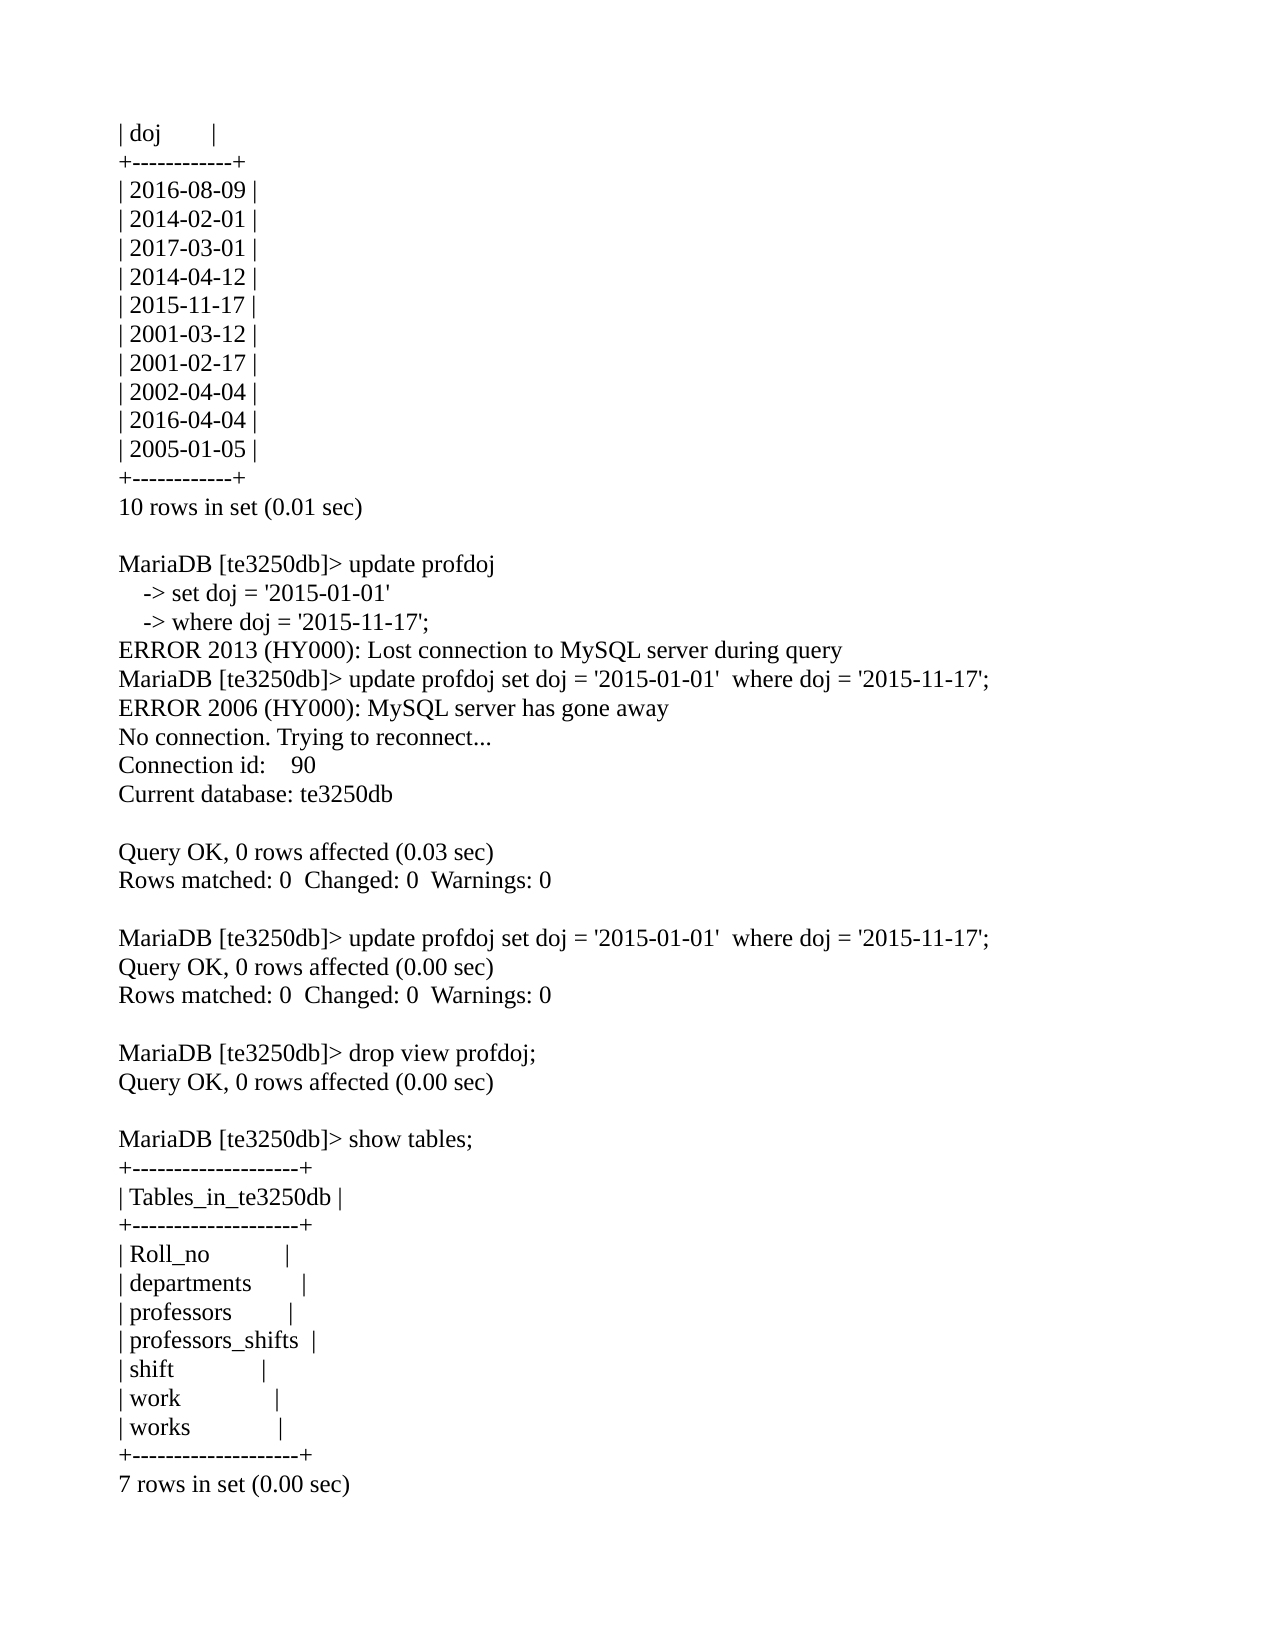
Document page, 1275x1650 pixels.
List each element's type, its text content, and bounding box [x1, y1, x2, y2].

text | 2015-11-17 | [118, 291, 1157, 319]
text 10 rows in set (0.01 sec) [118, 492, 1157, 521]
text Query OK, 0 rows affected (0.00 sec) [118, 1067, 1157, 1096]
text | 2016-04-04 | [118, 406, 1157, 434]
text MariaDB [te3250db]> drop view profdoj; [118, 1038, 1157, 1067]
text Rows matched: 0 Changed: 0 Warnings: 0 [118, 866, 1157, 894]
text -> set doj = '2015-01-01' [118, 578, 1157, 607]
text Current database: te3250db [118, 779, 1157, 808]
text | 2005-01-05 | [118, 434, 1157, 463]
text MariaDB [te3250db]> update profdoj set doj = '2015-01-01' where doj = '2015-11-17'; [118, 923, 1157, 952]
text | 2014-04-12 | [118, 262, 1157, 291]
text ERROR 2006 (HY000): MySQL server has gone away [118, 693, 1157, 722]
text MariaDB [te3250db]> show tables; [118, 1124, 1157, 1153]
text | professors_shifts | [118, 1326, 1157, 1354]
text | 2001-03-12 | [118, 319, 1157, 348]
text +--------------------+ [118, 1211, 1157, 1239]
text No connection. Trying to reconnect... [118, 722, 1157, 751]
text | 2014-02-01 | [118, 204, 1157, 233]
text +--------------------+ [118, 1153, 1157, 1182]
text +--------------------+ [118, 1441, 1157, 1469]
text MariaDB [te3250db]> update profdoj [118, 549, 1157, 578]
text Query OK, 0 rows affected (0.00 sec) [118, 952, 1157, 981]
text Connection id: 90 [118, 751, 1157, 779]
text MariaDB [te3250db]> update profdoj set doj = '2015-01-01' where doj = '2015-11-17'; [118, 664, 1157, 693]
text ERROR 2013 (HY000): Lost connection to MySQL server during query [118, 636, 1157, 664]
text | shift | [118, 1354, 1157, 1383]
text | 2001-02-17 | [118, 348, 1157, 377]
text +------------+ [118, 463, 1157, 492]
text | Roll_no | [118, 1239, 1157, 1268]
text 7 rows in set (0.00 sec) [118, 1469, 1157, 1498]
text | doj | [118, 118, 1157, 147]
text +------------+ [118, 147, 1157, 176]
text | professors | [118, 1297, 1157, 1326]
text | 2002-04-04 | [118, 377, 1157, 406]
text Rows matched: 0 Changed: 0 Warnings: 0 [118, 981, 1157, 1009]
text | 2017-03-01 | [118, 233, 1157, 262]
text Query OK, 0 rows affected (0.03 sec) [118, 837, 1157, 866]
text | works | [118, 1412, 1157, 1441]
text | Tables_in_te3250db | [118, 1182, 1157, 1211]
text | departments | [118, 1268, 1157, 1297]
text | 2016-08-09 | [118, 176, 1157, 204]
text | work | [118, 1383, 1157, 1412]
text -> where doj = '2015-11-17'; [118, 607, 1157, 636]
